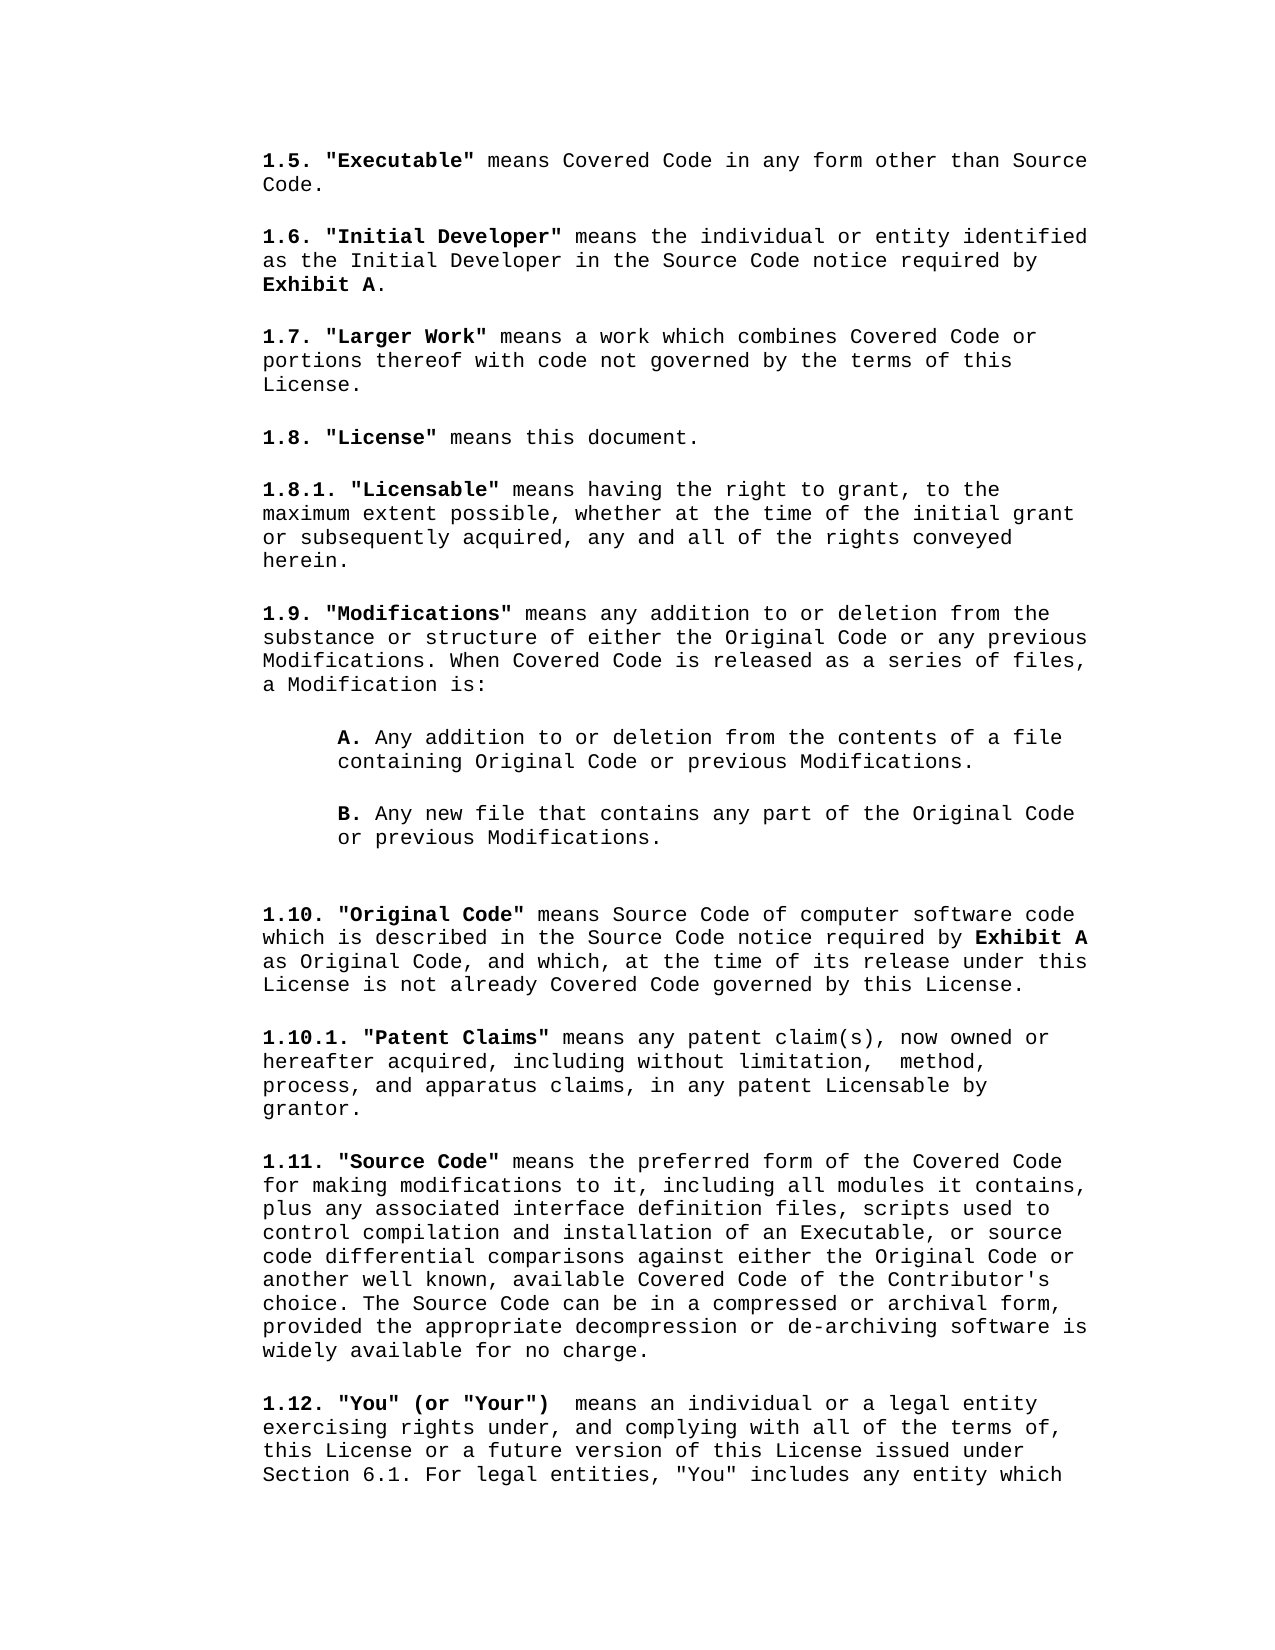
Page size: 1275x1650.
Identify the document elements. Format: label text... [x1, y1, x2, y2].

text 1.8.1. "Licensable" means having the right to grant, to the maximum extent possible, whether at the time of the initial grant or subsequently acquired, any and all of the rights conveyed herein. [262, 479, 1087, 574]
text 1.10.1. "Patent Claims" means any patent claim(s), now owned or hereafter acquired, including without limitation, method, process, and apparatus claims, in any patent Licensable by grantor. [262, 1027, 1087, 1122]
text 1.9. "Modifications" means any addition to or deletion from the substance or structure of either the Original Code or any previous Modifications. When Covered Code is released as a series of files, a Modification is: [262, 603, 1087, 698]
text 1.6. "Initial Developer" means the individual or entity identified as the Initial Developer in the Source Code notice required by Exhibit A. [262, 226, 1087, 297]
text 1.12. "You" (or "Your") means an individual or a legal entity exercising rights under, and complying with all of the terms of, this License or a future version of this License issued under Section 6.1. For legal entities, "You" includes any entity which [262, 1393, 1087, 1488]
text 1.5. "Executable" means Covered Code in any form other than Source Code. [262, 150, 1087, 197]
text A. Any addition to or deletion from the contents of a file containing Original Code or previous Modifications. [337, 727, 1087, 774]
text 1.8. "License" means this document. [262, 427, 1087, 450]
text 1.7. "Larger Work" means a work which combines Covered Code or portions thereof with code not governed by the terms of this License. [262, 327, 1087, 397]
text B. Any new file that contains any part of the Original Code or previous Modifications. [337, 803, 1087, 874]
text 1.11. "Source Code" means the preferred form of the Covered Code for making modifications to it, including all modules it contains, plus any associated interface definition files, scripts used to control compilation and installation of an Executable, or source code differential comparisons against either the Original Code or another well known, available Covered Code of the Contributor's choice. The Source Code can be in a compressed or archival form, provided the appropriate decompression or de-archiving software is widely available for no charge. [262, 1151, 1087, 1364]
text 1.10. "Original Code" means Source Code of computer software code which is described in the Source Code notice required by Exhibit A as Original Code, and which, at the time of its release under this License is not already Covered Code governed by this License. [262, 903, 1087, 998]
